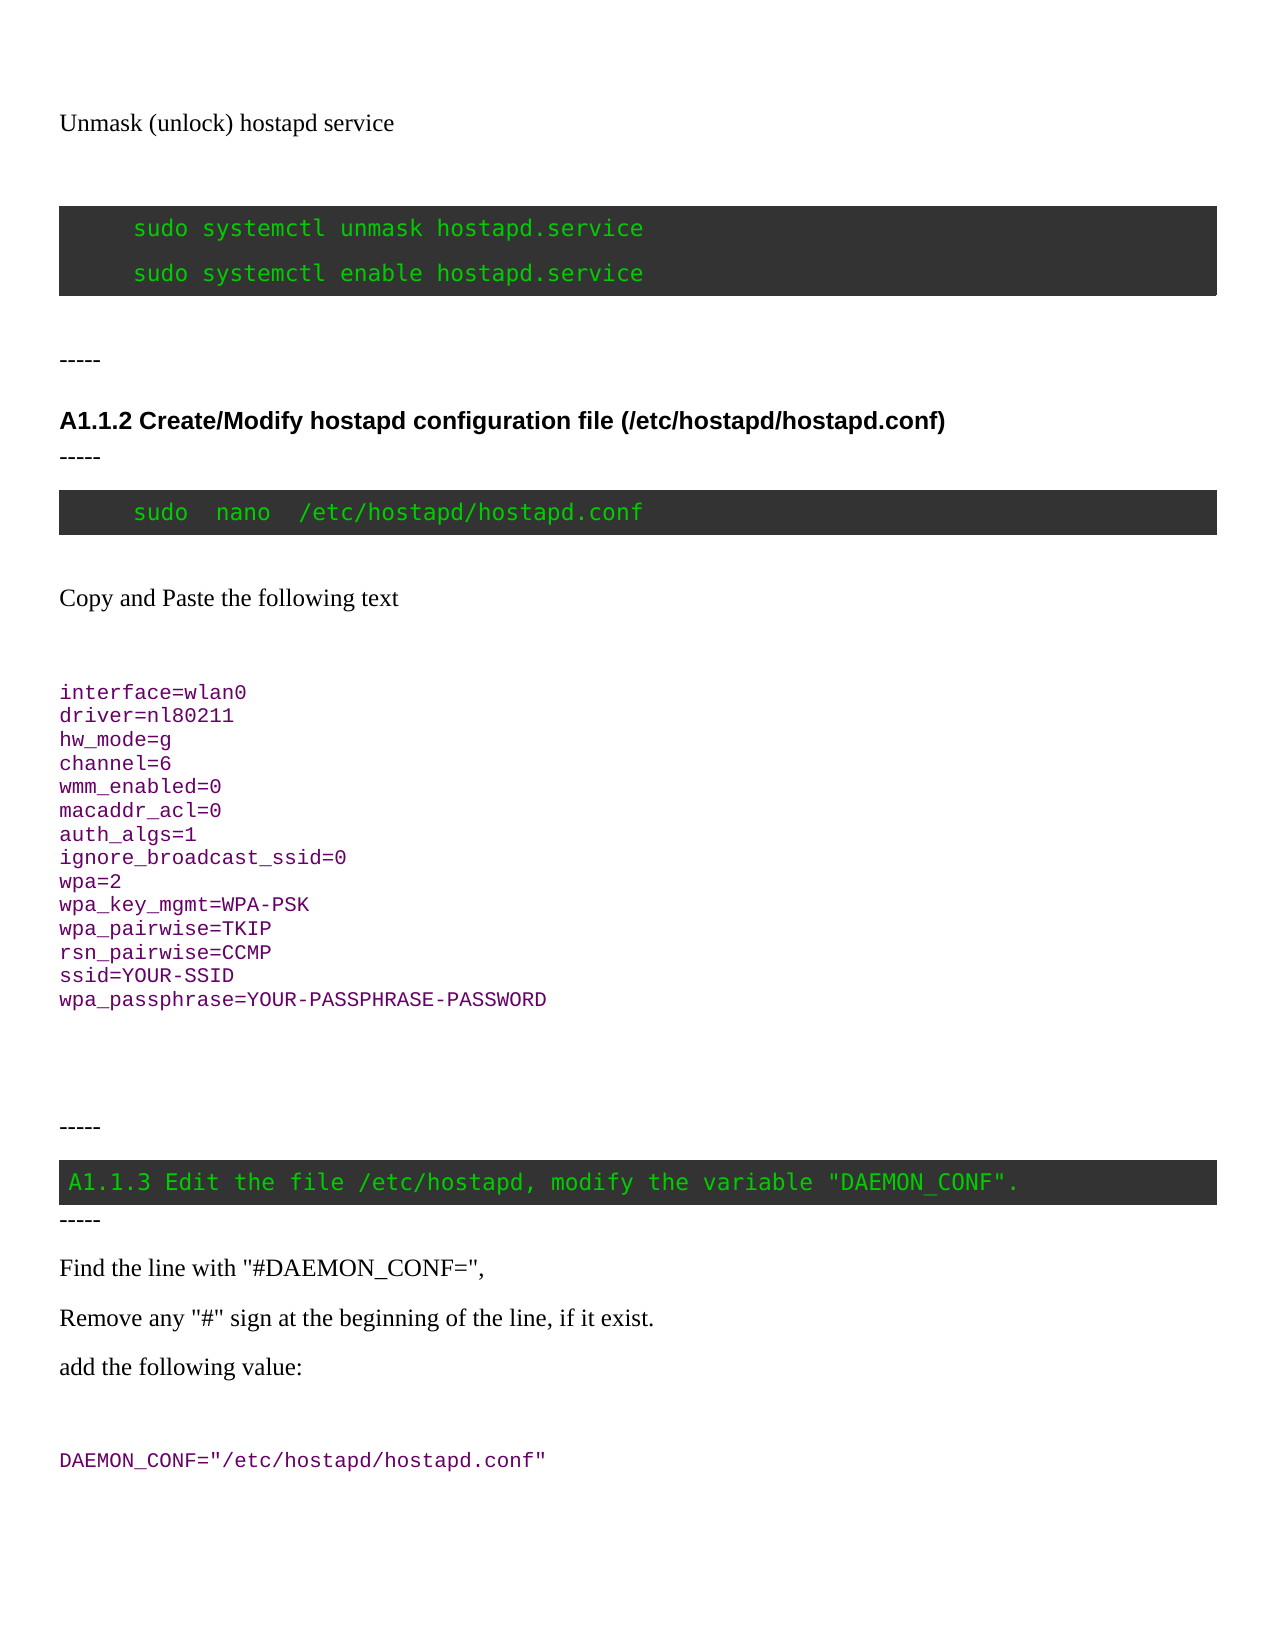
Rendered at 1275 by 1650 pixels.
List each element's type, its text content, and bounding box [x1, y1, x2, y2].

text ----- [59, 344, 1216, 373]
text A1.1.3 Edit the file /etc/hostapd, modify the variable "DAEMON_CONF". [60, 1161, 1216, 1204]
text add the following value: [59, 1352, 1216, 1380]
text Remove any "#" sign at the beginning of the line, if it exist. [59, 1303, 1216, 1331]
text wpa_passphrase=YOUR-PASSPHRASE-PASSWORD [59, 989, 1216, 1013]
text Unmask (unlock) hostapd service [59, 108, 1216, 137]
text wpa_key_mgmt=WPA-PSK [59, 894, 1216, 918]
text ssid=YOUR-SSID [59, 965, 1216, 989]
text sudo systemctl unmask hostapd.service [60, 207, 1216, 251]
text driver=nl80211 [59, 705, 1216, 729]
text Copy and Paste the following text [59, 583, 1216, 612]
text DAEMON_CONF="/etc/hostapd/hostapd.conf" [59, 1450, 1216, 1473]
text sudo systemctl enable hostapd.service [60, 252, 1216, 295]
text rsn_pairwise=CCMP [59, 942, 1216, 965]
text interface=wlan0 [59, 682, 1216, 705]
text hw_mode=g [59, 729, 1216, 753]
text auth_algs=1 [59, 823, 1216, 847]
text ----- [59, 441, 1216, 469]
text sudo nano /etc/hostapd/hostapd.conf [60, 491, 1216, 534]
text ----- [59, 1111, 1216, 1139]
subtitle A1.1.2 Create/Modify hostapd configuration file (/etc/hostapd/hostapd.conf) [59, 406, 1216, 434]
text ignore_broadcast_ssid=0 [59, 847, 1216, 871]
text wpa=2 [59, 871, 1216, 894]
text channel=6 [59, 753, 1216, 776]
text wmm_enabled=0 [59, 776, 1216, 800]
text macaddr_acl=0 [59, 800, 1216, 823]
text wpa_pairwise=TKIP [59, 918, 1216, 942]
text Find the line with "#DAEMON_CONF=", [59, 1253, 1216, 1282]
text ----- [59, 1205, 1216, 1233]
